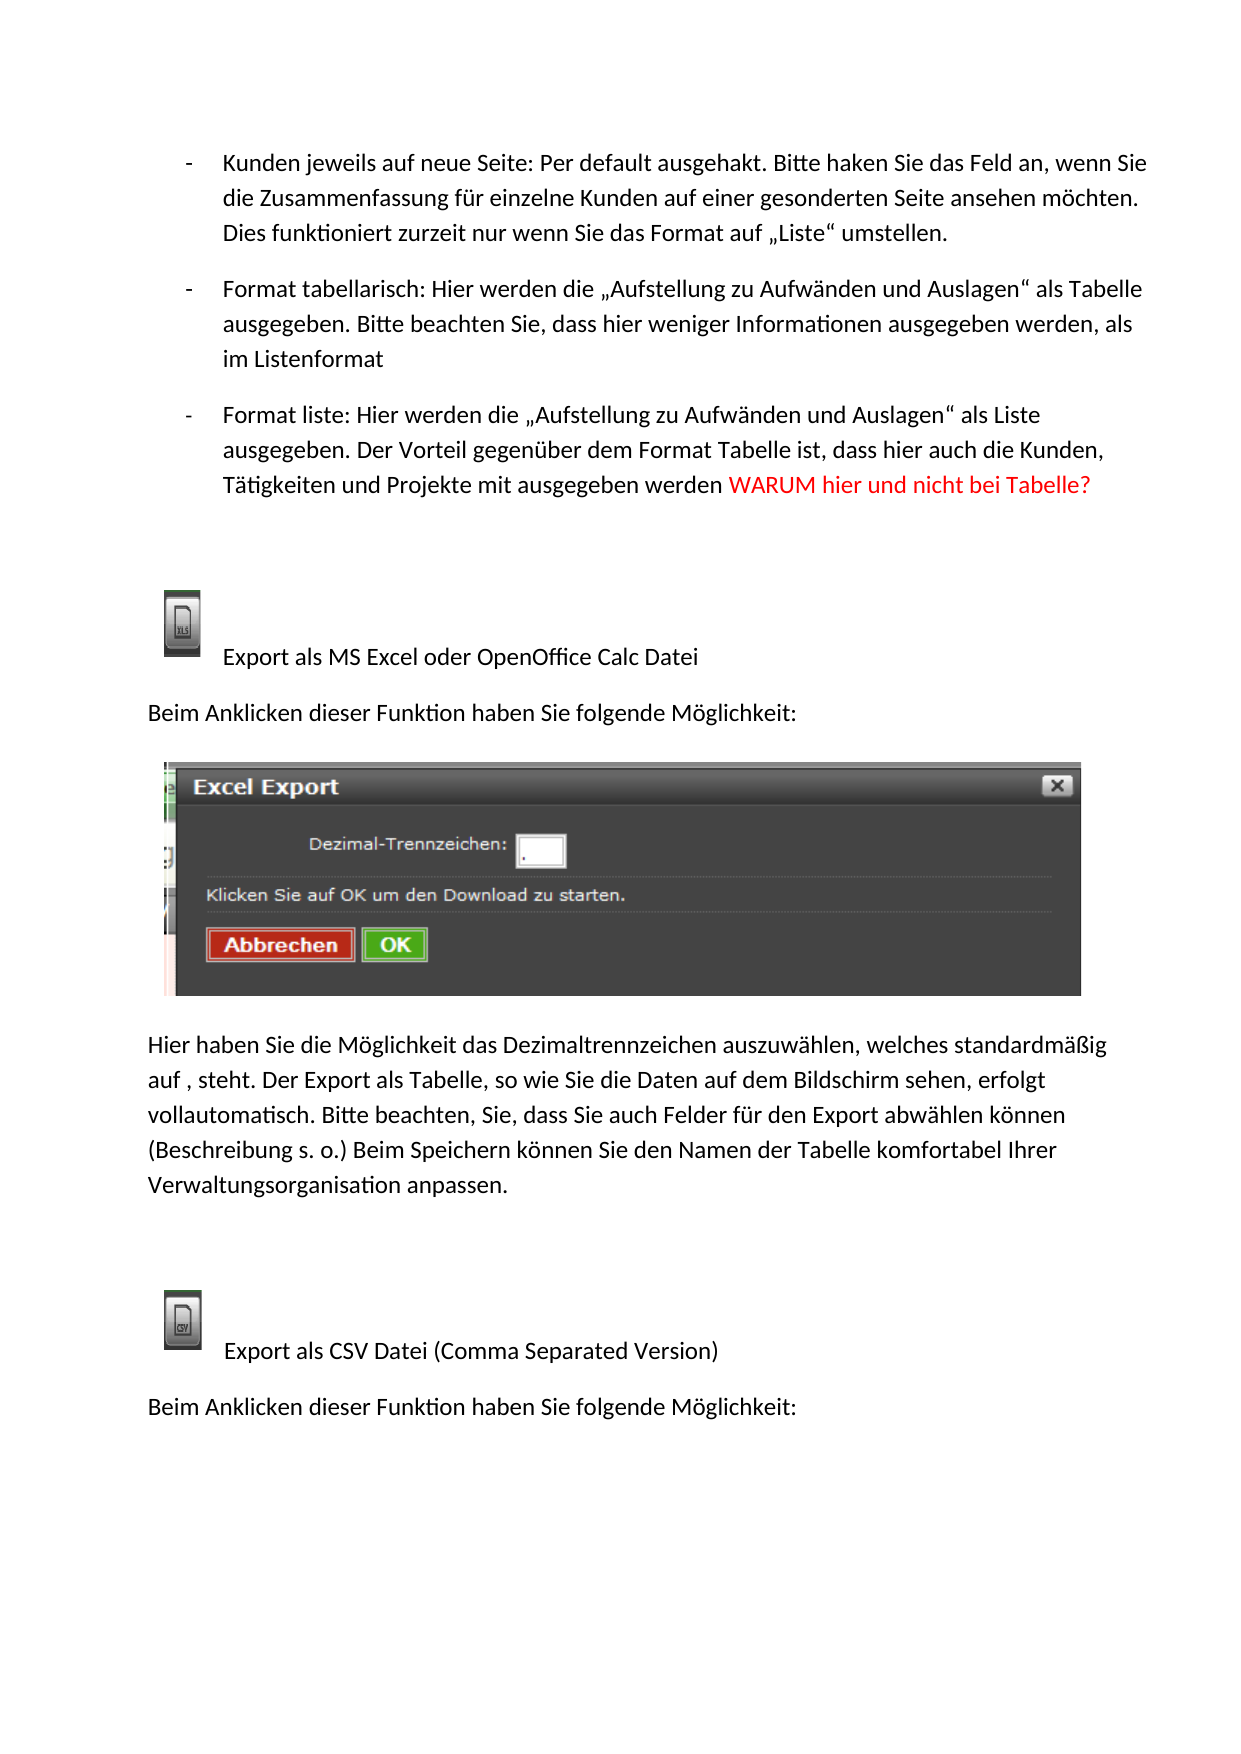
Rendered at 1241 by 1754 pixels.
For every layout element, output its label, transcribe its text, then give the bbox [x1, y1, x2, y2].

text Beim Anklicken dieser Funktion haben Sie folgende Möglichkeit: [148, 697, 1152, 728]
list Format tabellarisch: Hier werden die „Aufstellung zu Aufwänden und Auslagen“ als Tabelle ausgegeben. Bitte beachten Sie, dass hier weniger Informationen ausgegeben werden, als im Listenformat [185, 273, 1152, 374]
text Hier haben Sie die Möglichkeit das Dezimaltrennzeichen auszuwählen, welches standardmäßig auf , steht. Der Export als Tabelle, so wie Sie die Daten auf dem Bildschirm sehen, erfolgt vollautomatisch. Bitte beachten, Sie, dass Sie auch Felder für den Export abwählen können (Beschreibung s. o.) Beim Speichern können Sie den Namen der Tabelle komfortabel Ihrer Verwaltungsorganisation anpassen. [148, 1029, 1152, 1200]
text Export als MS Excel oder OpenOffice Calc Datei [148, 581, 1152, 672]
picture [164, 590, 201, 657]
picture [164, 1290, 202, 1350]
text Beim Anklicken dieser Funktion haben Sie folgende Möglichkeit: [148, 1391, 1152, 1421]
text Export als CSV Datei (Comma Separated Version) [148, 1281, 1152, 1365]
picture [164, 762, 1082, 996]
list Format liste: Hier werden die „Aufstellung zu Aufwänden und Auslagen“ als Liste ausgegeben. Der Vorteil gegenüber dem Format Tabelle ist, dass hier auch die Kunden, Tätigkeiten und Projekte mit ausgegeben werden WARUM hier und nicht bei Tabelle? [185, 399, 1152, 500]
list Kunden jeweils auf neue Seite: Per default ausgehakt. Bitte haken Sie das Feld an, wenn Sie die Zusammenfassung für einzelne Kunden auf einer gesonderten Seite ansehen möchten. Dies funktioniert zurzeit nur wenn Sie das Format auf „Liste“ umstellen. [185, 148, 1152, 248]
